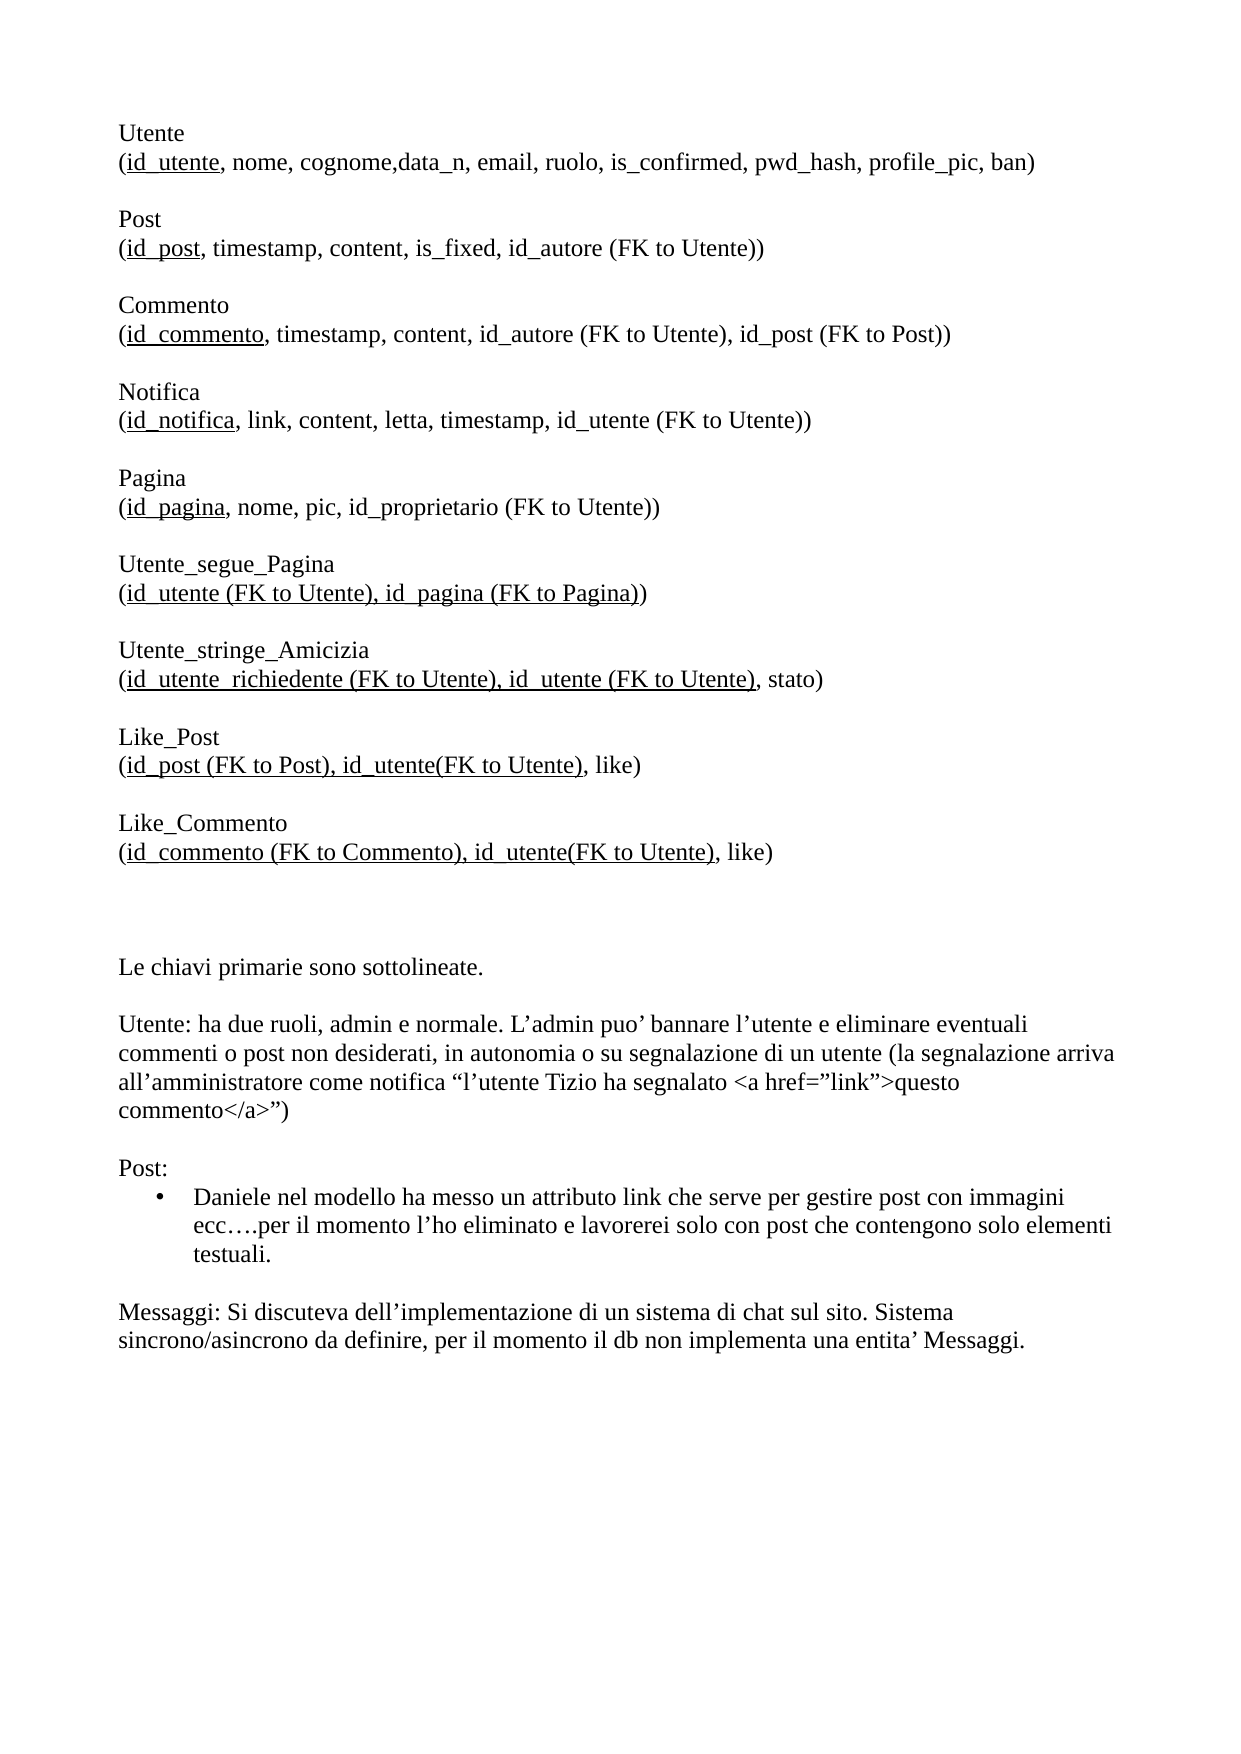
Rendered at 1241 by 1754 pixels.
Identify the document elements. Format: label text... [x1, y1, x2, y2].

text (id_pagina, nome, pic, id_proprietario (FK to Utente)) [118, 492, 1122, 521]
text (id_notifica, link, content, letta, timestamp, id_utente (FK to Utente)) [118, 406, 1122, 434]
text Utente [118, 118, 1122, 147]
text (id_post (FK to Post), id_utente(FK to Utente), like) [118, 751, 1122, 779]
text Commento [118, 291, 1122, 319]
text Le chiavi primarie sono sottolineate. [118, 952, 1122, 981]
text Like_Commento [118, 808, 1122, 837]
text Post [118, 204, 1122, 233]
text Messaggi: Si discuteva dell’implementazione di un sistema di chat sul sito. Sistema sincrono/asincrono da definire, per il momento il db non implementa una entita’ Messaggi. [118, 1297, 1122, 1354]
text (id_post, timestamp, content, is_fixed, id_autore (FK to Utente)) [118, 233, 1122, 262]
text Utente_stringe_Amicizia [118, 636, 1122, 664]
text (id_commento, timestamp, content, id_autore (FK to Utente), id_post (FK to Post)) [118, 319, 1122, 348]
text (id_utente_richiedente (FK to Utente), id_utente (FK to Utente), stato) [118, 664, 1122, 693]
text (id_commento (FK to Commento), id_utente(FK to Utente), like) [118, 837, 1122, 866]
text Notifica [118, 377, 1122, 406]
text Like_Post [118, 722, 1122, 751]
text Utente: ha due ruoli, admin e normale. L’admin puo’ bannare l’utente e eliminare eventuali commenti o post non desiderati, in autonomia o su segnalazione di un utente (la segnalazione arriva all’amministratore come notifica “l’utente Tizio ha segnalato <a href=”link”>questo commento</a>”) [118, 1009, 1122, 1124]
text Post: [118, 1153, 1122, 1182]
text (id_utente (FK to Utente), id_pagina (FK to Pagina)) [118, 578, 1122, 607]
text Utente_segue_Pagina [118, 549, 1122, 578]
list Daniele nel modello ha messo un attributo link che serve per gestire post con immagini ecc….per il momento l’ho eliminato e lavorerei solo con post che contengono solo elementi testuali. [156, 1182, 1122, 1268]
text Pagina [118, 463, 1122, 492]
text (id_utente, nome, cognome,data_n, email, ruolo, is_confirmed, pwd_hash, profile_pic, ban) [118, 147, 1122, 176]
